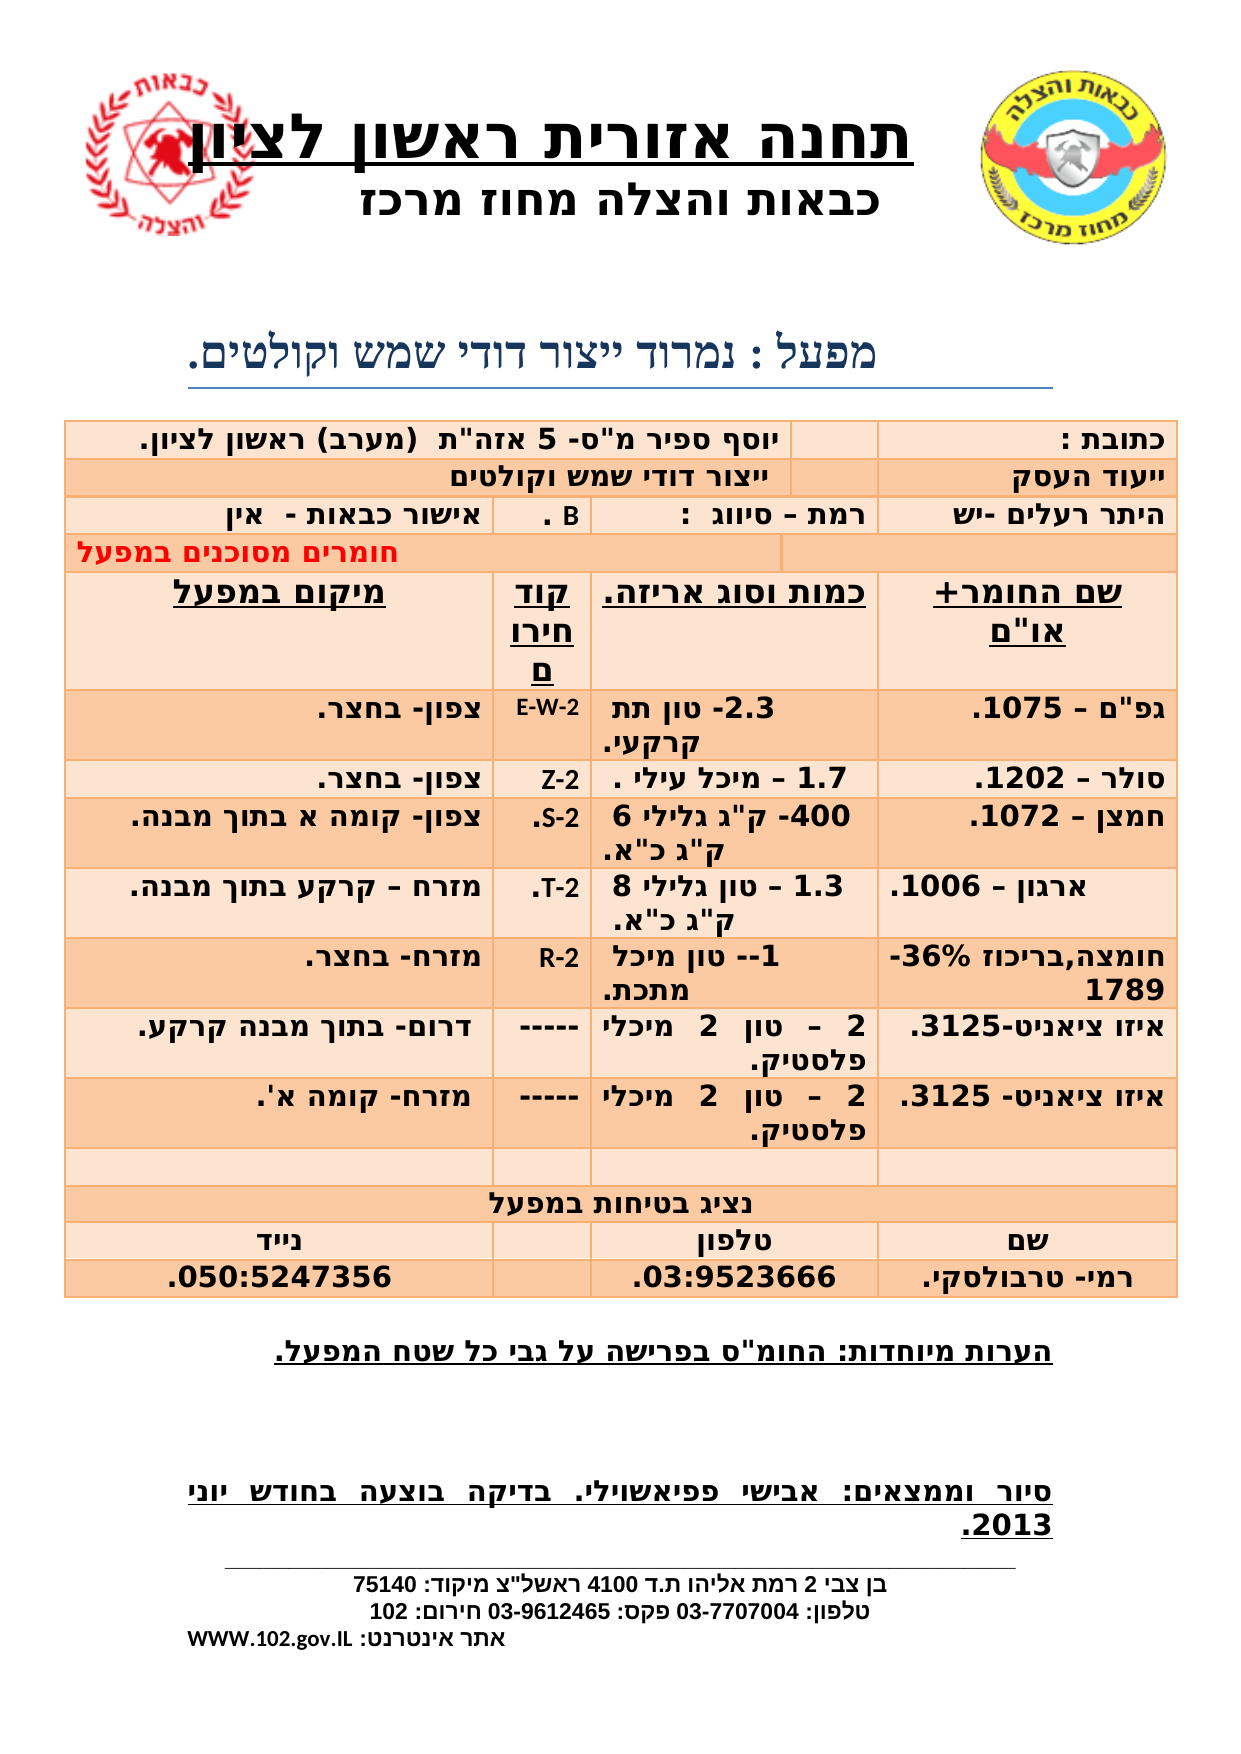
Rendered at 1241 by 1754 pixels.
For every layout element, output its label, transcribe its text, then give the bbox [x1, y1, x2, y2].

table_cell דרום- בתוך מבנה קרקע. [66, 1009, 492, 1077]
table_cell 050:5247356. [66, 1261, 492, 1296]
table_cell ארגון – 1006. [879, 869, 1176, 937]
table_cell איזו ציאניט-3125. [879, 1009, 1176, 1077]
table_header [792, 422, 877, 458]
table_cell S-2. [494, 799, 590, 867]
table_cell [592, 1149, 877, 1185]
table_cell [494, 1223, 590, 1258]
table_cell [792, 460, 877, 495]
table_cell כמות וסוג אריזה. [592, 573, 877, 689]
table_cell היתר רעלים -יש [879, 498, 1176, 533]
table_cell נייד [66, 1223, 492, 1258]
table_cell [879, 1149, 1176, 1185]
table_cell ייעוד העסק [879, 460, 1176, 495]
table_cell צפון- בחצר. [66, 691, 492, 759]
table_cell מזרח- קומה א'. [66, 1079, 492, 1147]
table_header יוסף ספיר מ"ס- 5 אזה"ת (מערב) ראשון לציון. [66, 422, 790, 458]
table_cell ----- [494, 1079, 590, 1147]
table_cell 2 – טון 2 מיכלי פלסטיק. [592, 1079, 877, 1147]
table_cell צפון- קומה א בתוך מבנה. [66, 799, 492, 867]
table_cell 1.3 – טון גלילי 8 ק"ג כ"א. [592, 869, 877, 937]
table_cell נציג בטיחות במפעל [66, 1187, 1176, 1221]
text סיור וממצאים: אבישי פפיאשוילי. בדיקה בוצעה בחודש יוני 2013. [187, 1475, 1053, 1504]
table_cell שם [879, 1223, 1176, 1258]
table_cell שם החומר+ או"ם [879, 573, 1176, 689]
table_cell אישור כבאות - אין [66, 498, 492, 533]
table_cell [783, 535, 1176, 571]
table_cell [494, 1149, 590, 1185]
table_cell 400- ק"ג גלילי 6 ק"ג כ"א. [592, 799, 877, 867]
table_header כתובת : [879, 422, 1176, 458]
table_cell מזרח- בחצר. [66, 939, 492, 1007]
table_cell R-2 [494, 939, 590, 1007]
table_cell T-2. [494, 869, 590, 937]
table_cell E-W-2 [494, 691, 590, 759]
table_cell 03:9523666. [592, 1261, 877, 1296]
table_cell ייצור דודי שמש וקולטים [66, 460, 790, 495]
table_cell גפ"ם – 1075. [879, 691, 1176, 759]
table_cell 1.7 – מיכל עילי . [592, 761, 877, 797]
table_cell 2.3- טון תת קרקעי. [592, 691, 877, 759]
table_cell חומצה,בריכוז 36%- 1789 [879, 939, 1176, 1007]
table_cell טלפון [592, 1223, 877, 1258]
text מפעל : נמרוד ייצור דודי שמש וקולטים. [187, 326, 1053, 389]
table_cell חומרים מסוכנים במפעל [66, 535, 780, 571]
table_cell [494, 1261, 590, 1296]
table_cell 1-- טון מיכל מתכת. [592, 939, 877, 1007]
table_cell קוד חירום [494, 573, 590, 689]
table_cell מזרח – קרקע בתוך מבנה. [66, 869, 492, 937]
table_cell צפון- בחצר. [66, 761, 492, 797]
table_cell רמת – סיווג : [592, 498, 877, 533]
table_cell חמצן – 1072. [879, 799, 1176, 867]
table_cell 2 – טון 2 מיכלי פלסטיק. [592, 1009, 877, 1077]
table_cell ----- [494, 1009, 590, 1077]
table_cell B . [494, 498, 590, 533]
table_cell מיקום במפעל [66, 573, 492, 689]
table_cell Z-2 [494, 761, 590, 797]
table_cell [66, 1149, 492, 1185]
text סיור וממצאים: אבישי פפיאשוילי. בדיקה בוצעה בחודש יוני 2013. [187, 1505, 1053, 1543]
table_cell רמי- טרבולסקי. [879, 1261, 1176, 1296]
table_cell איזו ציאניט- 3125. [879, 1079, 1176, 1147]
table_cell סולר – 1202. [879, 761, 1176, 797]
text הערות מיוחדות: החומ"ס בפרישה על גבי כל שטח המפעל. [187, 1334, 1053, 1368]
